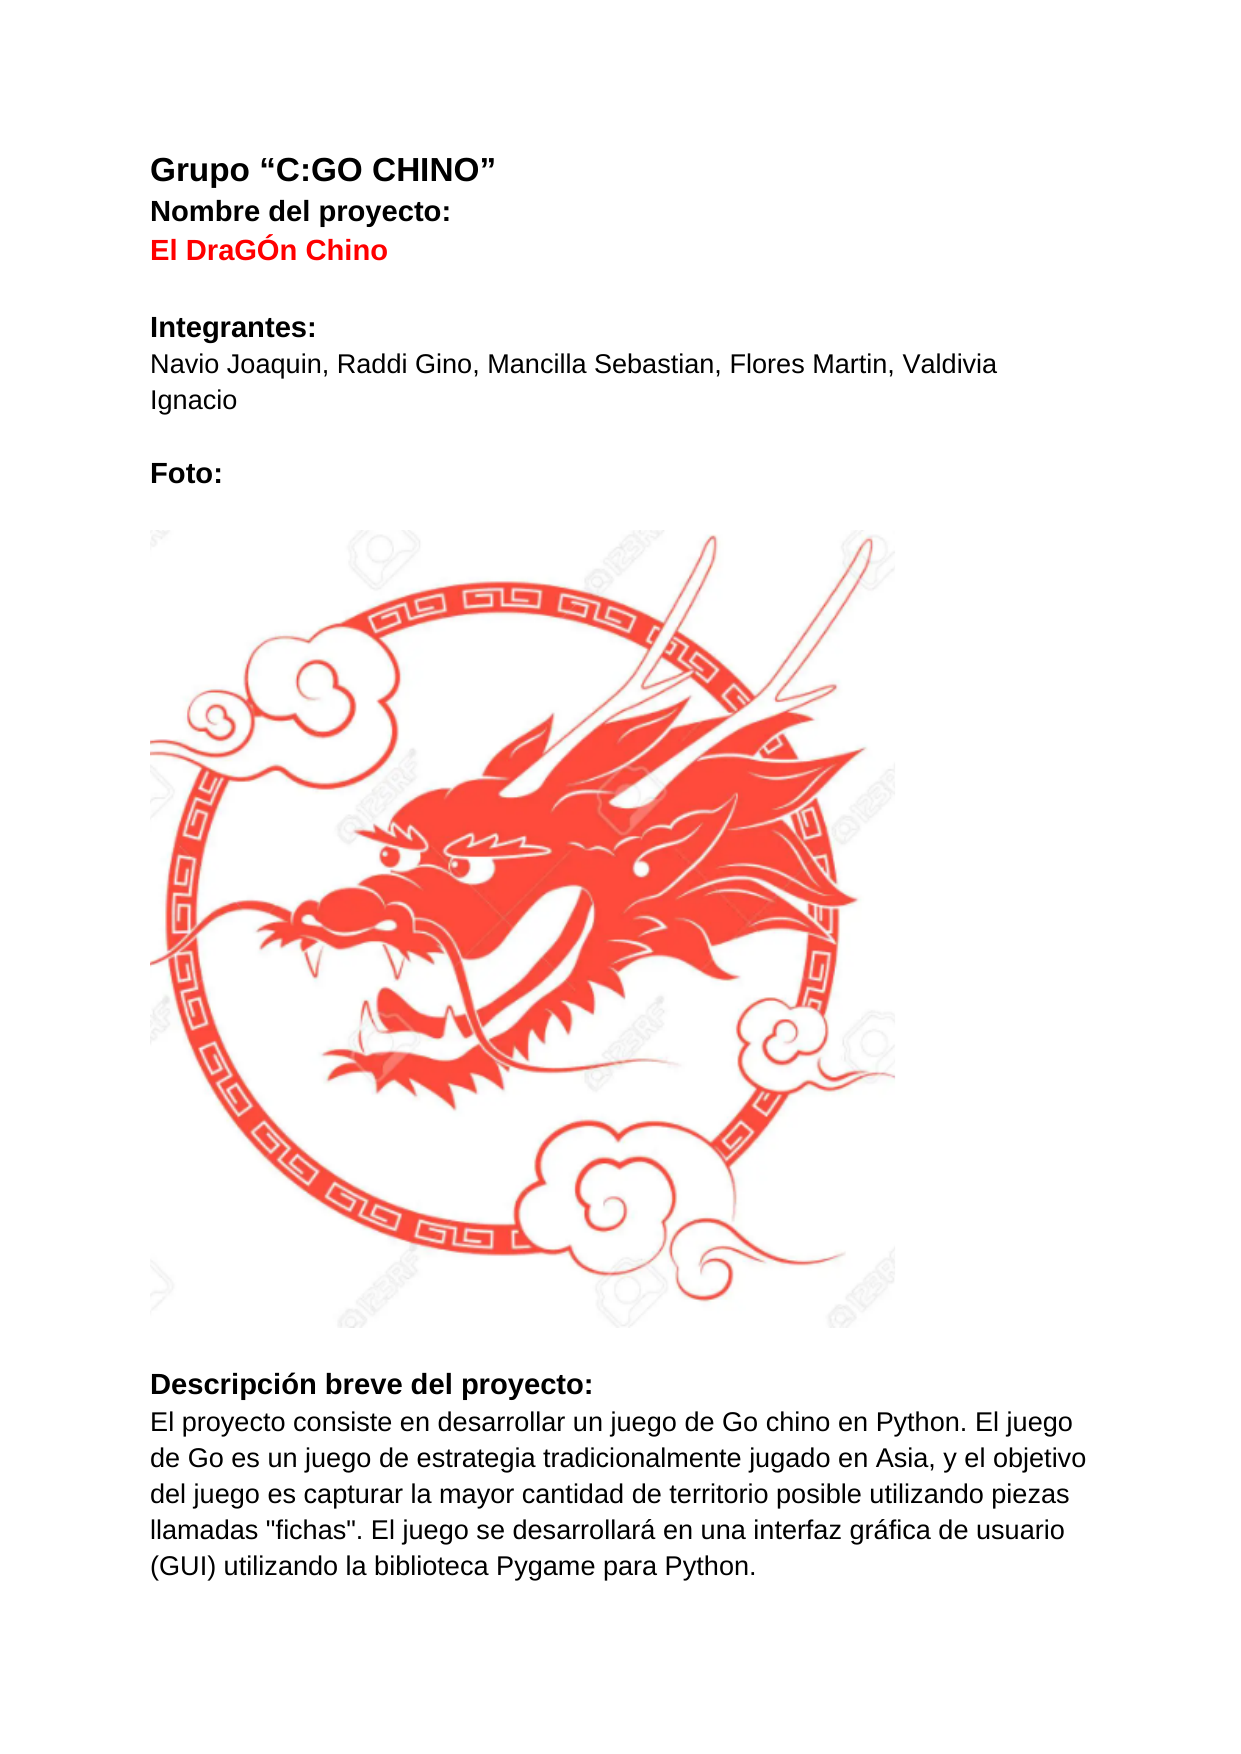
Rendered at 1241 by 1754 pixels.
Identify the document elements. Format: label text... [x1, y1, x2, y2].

text Navio Joaquin, Raddi Gino, Mancilla Sebastian, Flores Martin, Valdivia [150, 348, 1090, 379]
text Integrantes: [150, 310, 1090, 343]
text Ignacio [150, 384, 1090, 416]
text Foto: [150, 456, 1090, 490]
picture [150, 530, 896, 1328]
text Nombre del proyecto: [150, 194, 1090, 228]
text El DraGÓn Chino [150, 233, 1090, 266]
text Descripción breve del proyecto: [150, 1367, 1090, 1401]
text Grupo “C:GO CHINO” [150, 150, 1090, 188]
text El proyecto consiste en desarrollar un juego de Go chino en Python. El juego de Go es un juego de estrategia tradicionalmente jugado en Asia, y el objetivo del juego es capturar la mayor cantidad de territorio posible utilizando piezas llamadas "fichas". El juego se desarrollará en una interfaz gráfica de usuario (GUI) utilizando la biblioteca Pygame para Python. [150, 1406, 1090, 1581]
